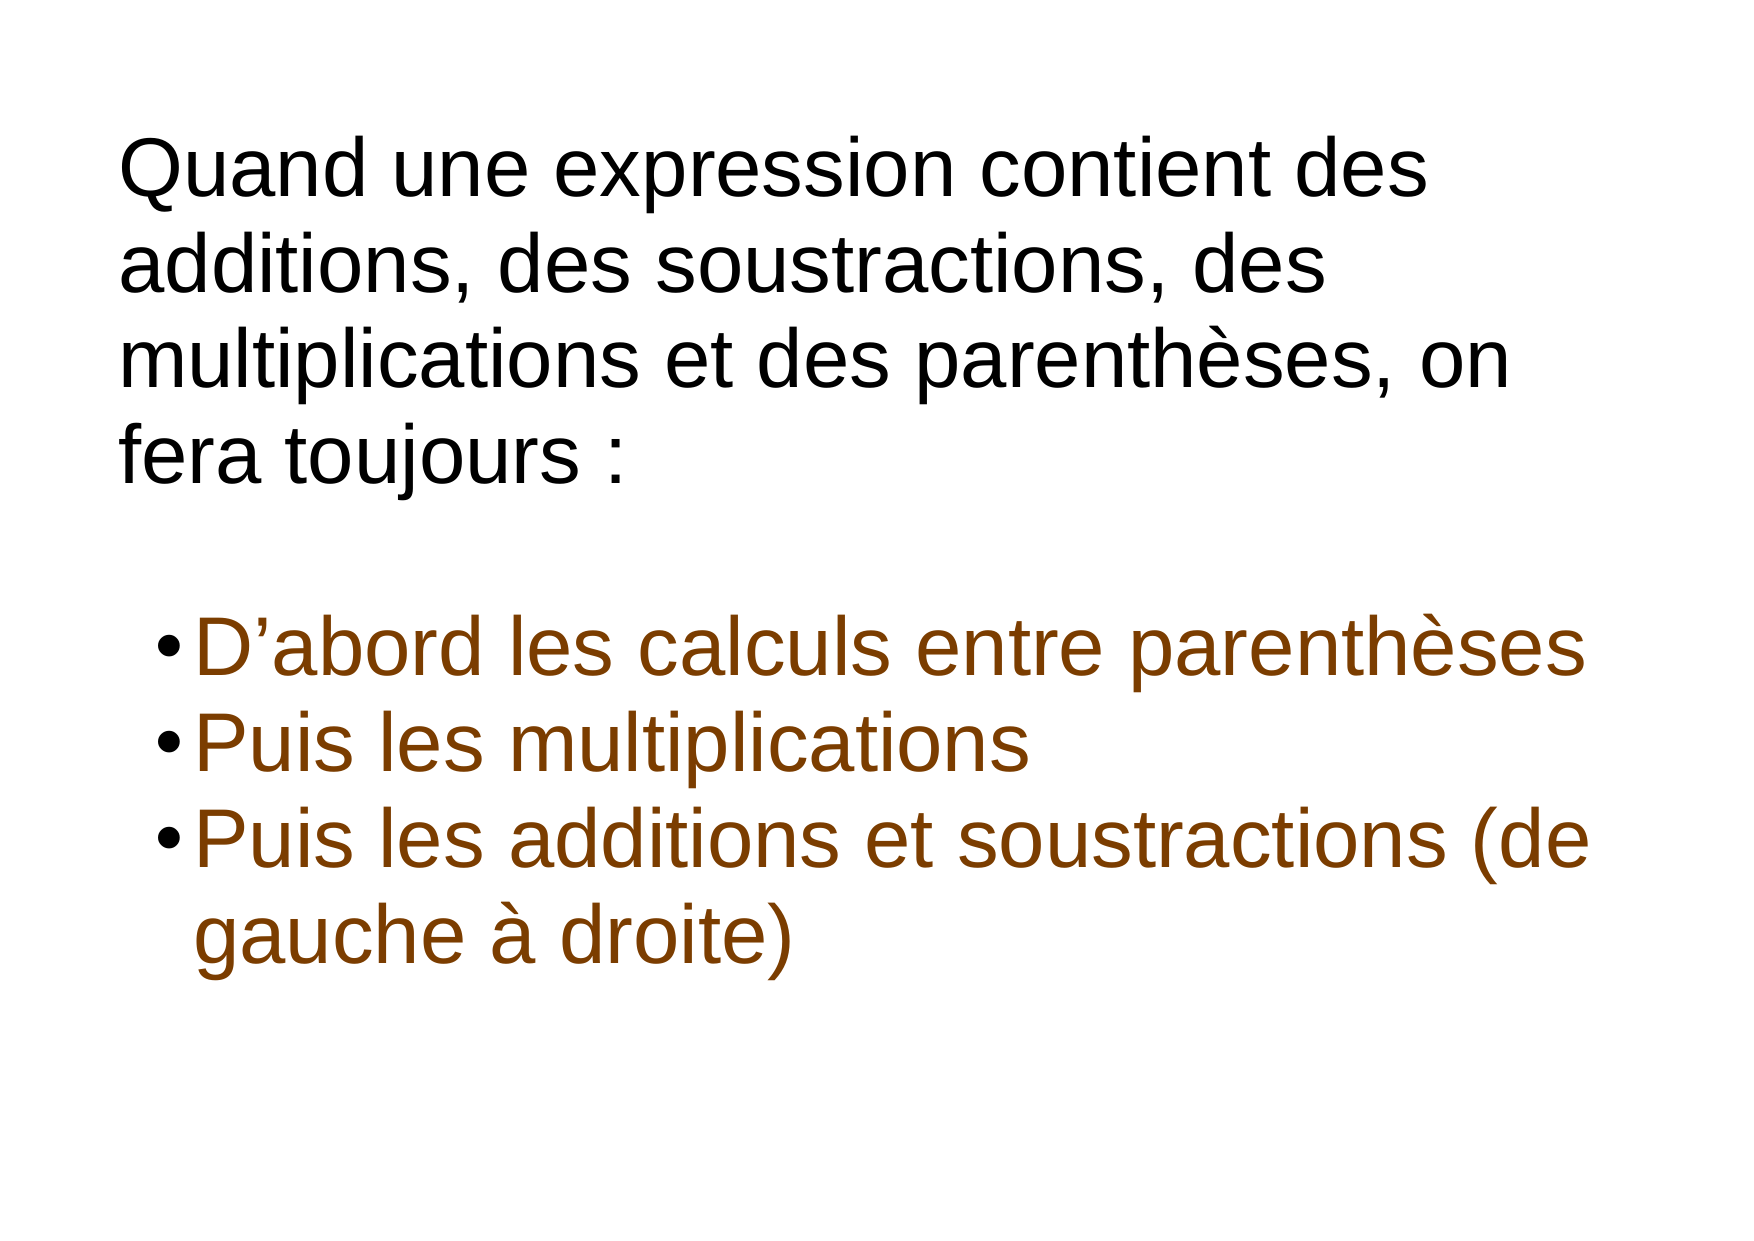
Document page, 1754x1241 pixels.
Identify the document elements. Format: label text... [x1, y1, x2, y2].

text Quand une expression contient des additions, des soustractions, des multiplications et des parenthèses, on fera toujours : [118, 118, 1636, 501]
list Puis les multiplications [156, 693, 1636, 789]
list Puis les additions et soustractions (de gauche à droite) [156, 789, 1636, 981]
list D’abord les calculs entre parenthèses [156, 597, 1636, 693]
